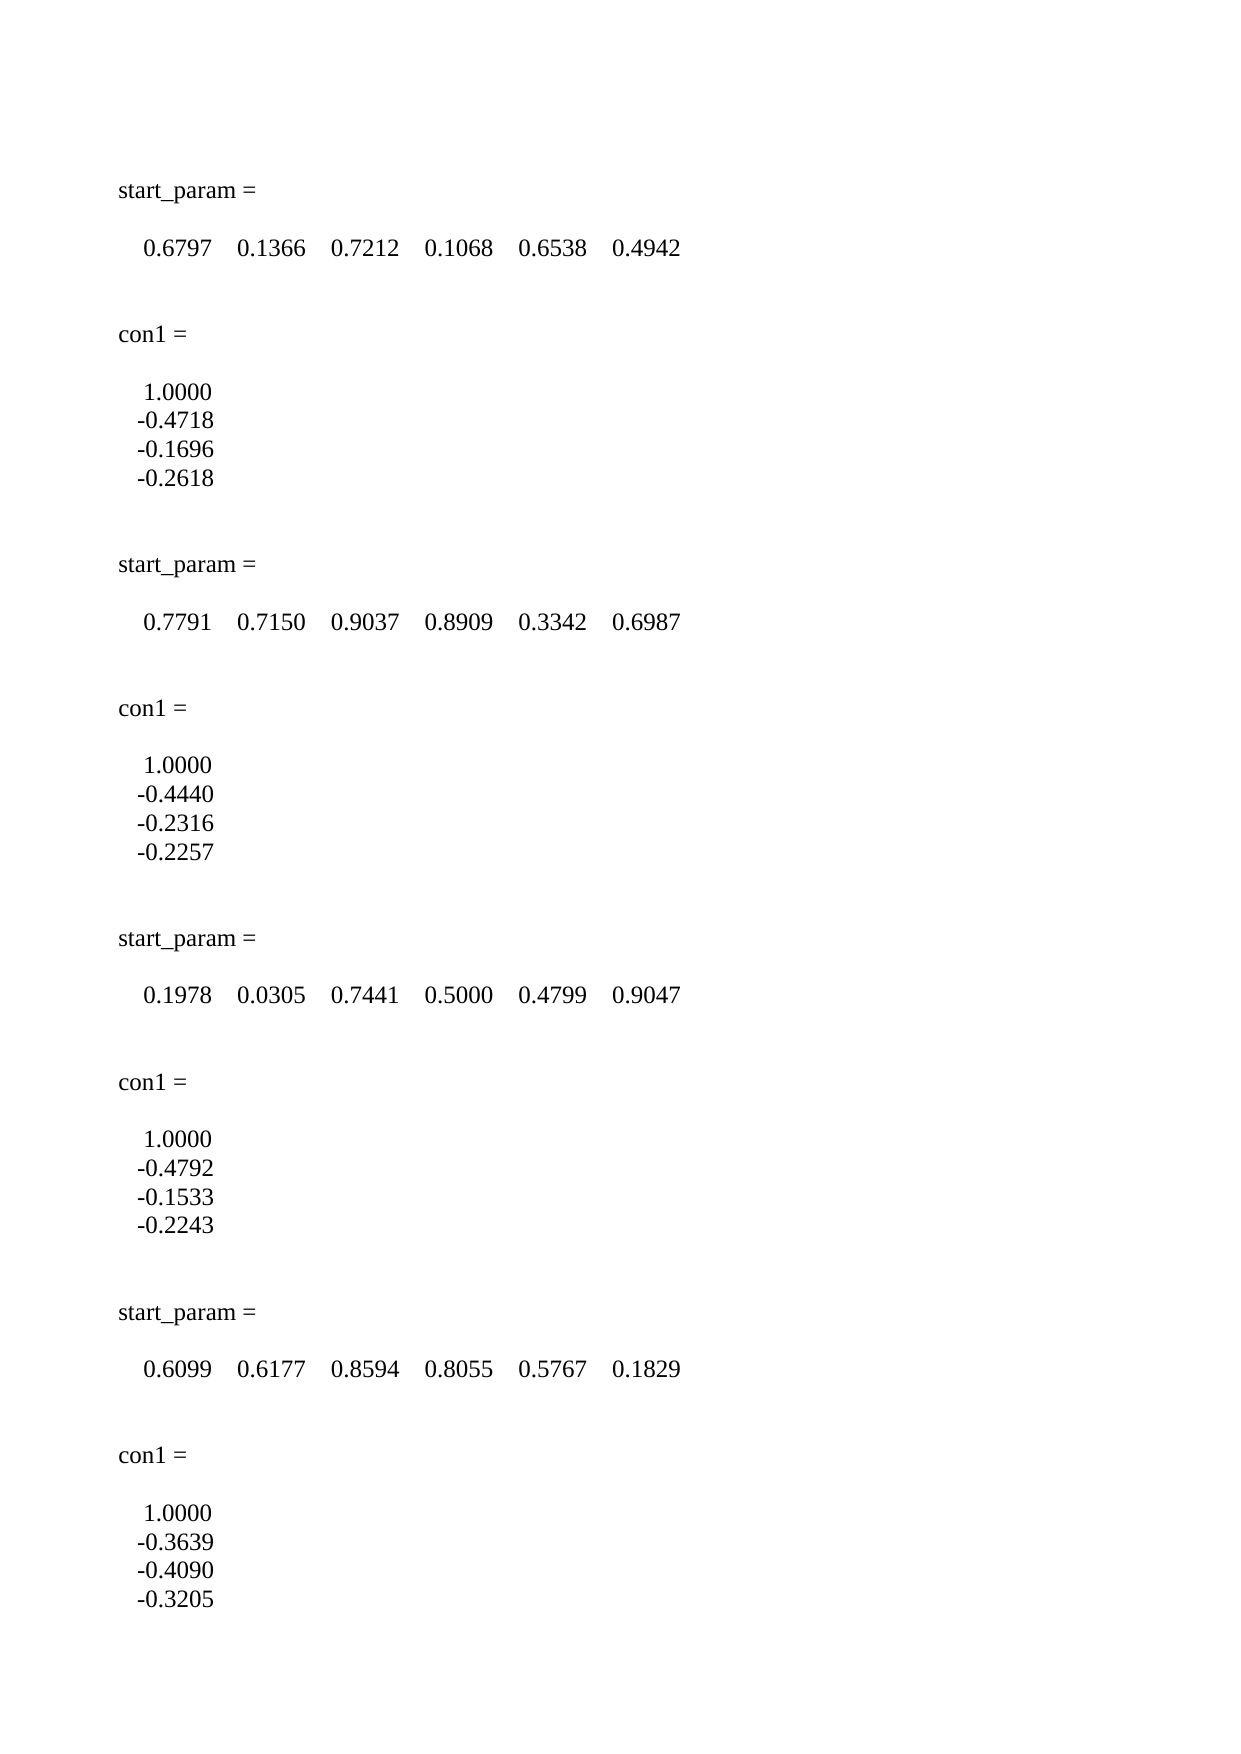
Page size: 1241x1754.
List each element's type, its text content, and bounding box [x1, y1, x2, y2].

text 0.1978 0.0305 0.7441 0.5000 0.4799 0.9047 [118, 981, 1122, 1009]
text -0.4792 [118, 1153, 1122, 1182]
text -0.4440 [118, 779, 1122, 808]
text -0.3205 [118, 1584, 1122, 1613]
text -0.2243 [118, 1211, 1122, 1239]
text 1.0000 [118, 377, 1122, 406]
text con1 = [118, 1441, 1122, 1469]
text 1.0000 [118, 1124, 1122, 1153]
text -0.1696 [118, 434, 1122, 463]
text -0.1533 [118, 1182, 1122, 1211]
text start_param = [118, 1297, 1122, 1326]
text 0.7791 0.7150 0.9037 0.8909 0.3342 0.6987 [118, 607, 1122, 636]
text 1.0000 [118, 751, 1122, 779]
text -0.2316 [118, 808, 1122, 837]
text -0.3639 [118, 1527, 1122, 1556]
text con1 = [118, 319, 1122, 348]
text con1 = [118, 693, 1122, 722]
text con1 = [118, 1067, 1122, 1096]
text -0.4718 [118, 406, 1122, 434]
text start_param = [118, 176, 1122, 204]
text -0.4090 [118, 1556, 1122, 1584]
text -0.2257 [118, 837, 1122, 866]
text -0.2618 [118, 463, 1122, 492]
text 0.6099 0.6177 0.8594 0.8055 0.5767 0.1829 [118, 1354, 1122, 1383]
text start_param = [118, 923, 1122, 952]
text 1.0000 [118, 1498, 1122, 1527]
text 0.6797 0.1366 0.7212 0.1068 0.6538 0.4942 [118, 233, 1122, 262]
text start_param = [118, 549, 1122, 578]
